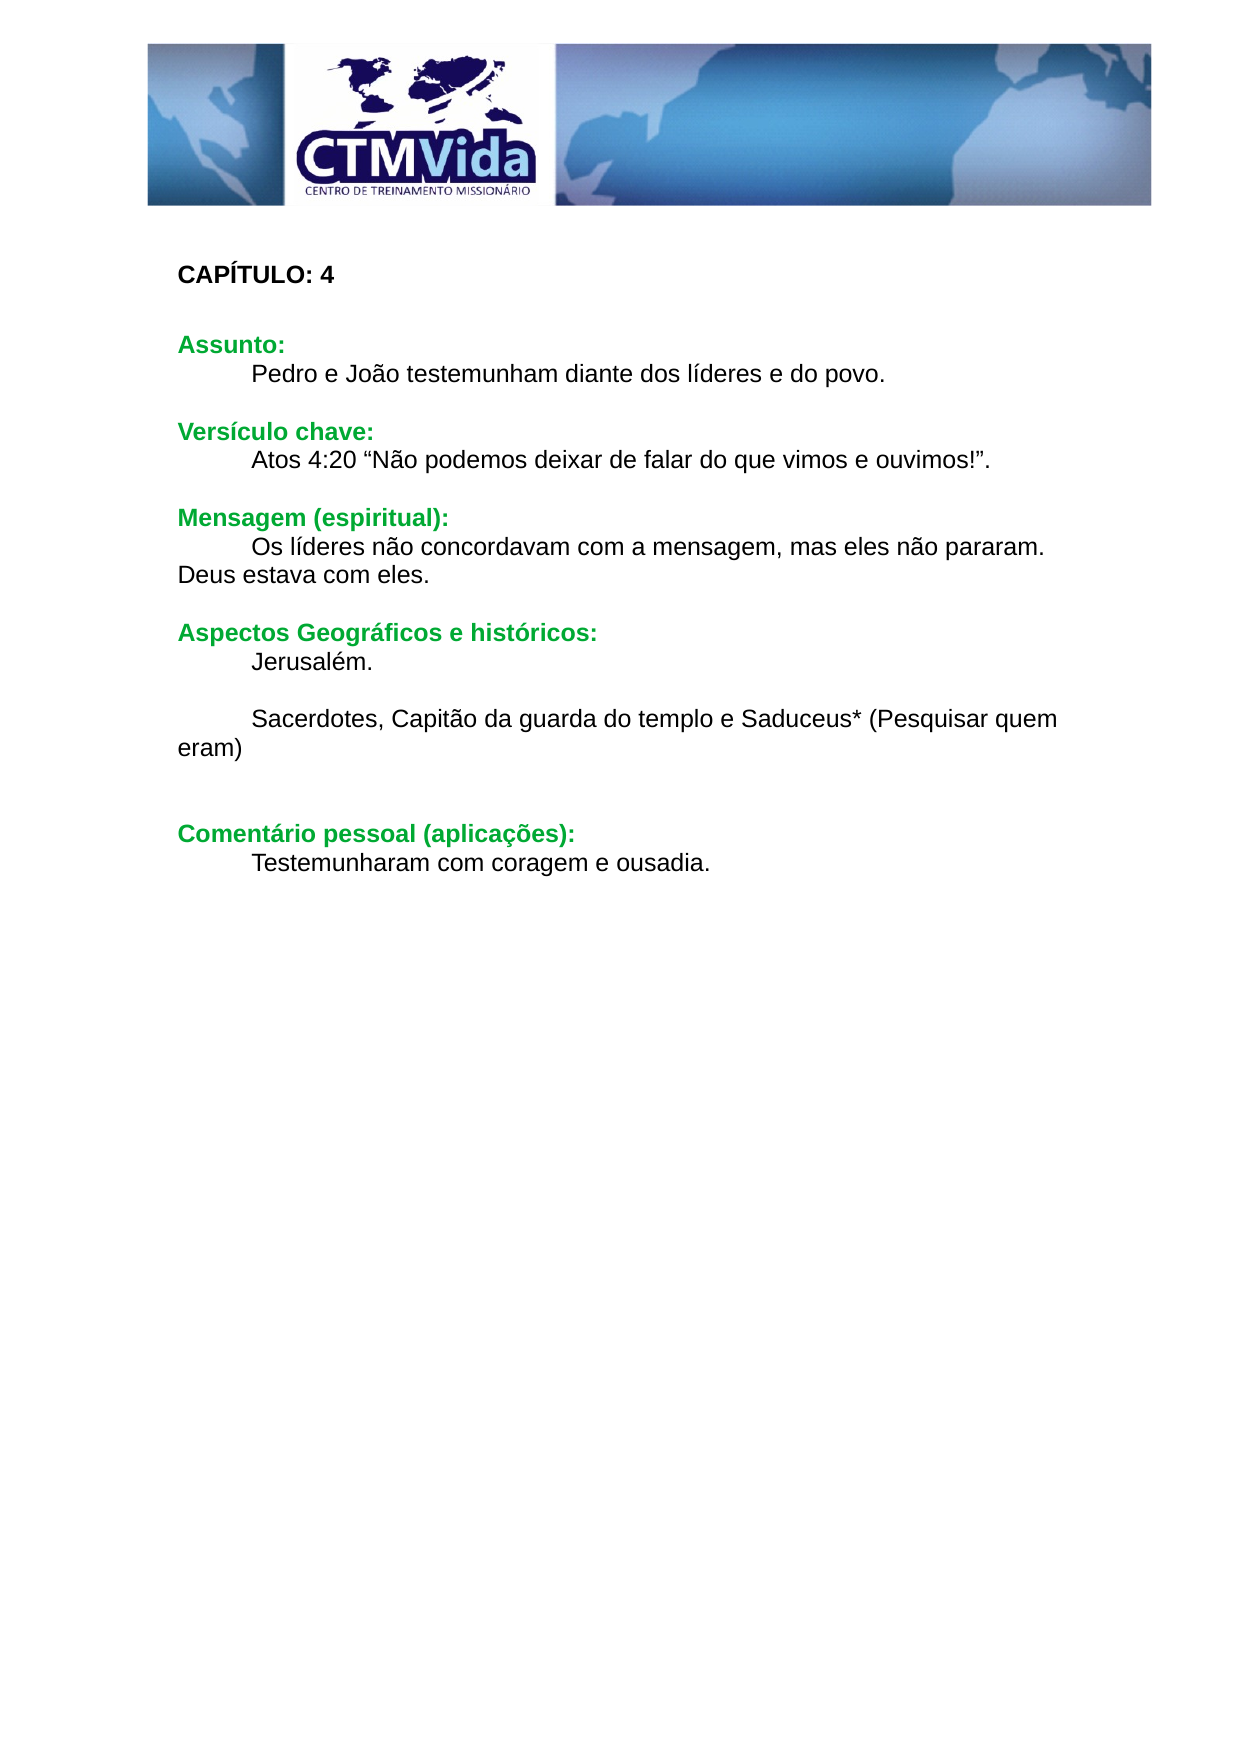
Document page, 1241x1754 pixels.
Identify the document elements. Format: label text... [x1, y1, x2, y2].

text Assunto: [177, 330, 1122, 359]
text Comentário pessoal (aplicações): [177, 819, 1122, 848]
picture [147, 43, 1152, 206]
text Deus estava com eles. [177, 560, 1122, 589]
text Sacerdotes, Capitão da guarda do templo e Saduceus* (Pesquisar quem eram) [177, 704, 1122, 762]
text Os líderes não concordavam com a mensagem, mas eles não pararam. [177, 532, 1122, 560]
text Atos 4:20 “Não podemos deixar de falar do que vimos e ouvimos!”. [177, 445, 1122, 474]
text Versículo chave: [177, 417, 1122, 445]
text Mensagem (espiritual): [177, 503, 1122, 532]
subtitle Capítulo: 4 [177, 260, 1122, 289]
text Testemunharam com coragem e ousadia. [177, 848, 1122, 877]
text Pedro e João testemunham diante dos líderes e do povo. [177, 359, 1122, 388]
text Aspectos Geográficos e históricos: [177, 618, 1122, 647]
text Jerusalém. [177, 647, 1122, 675]
